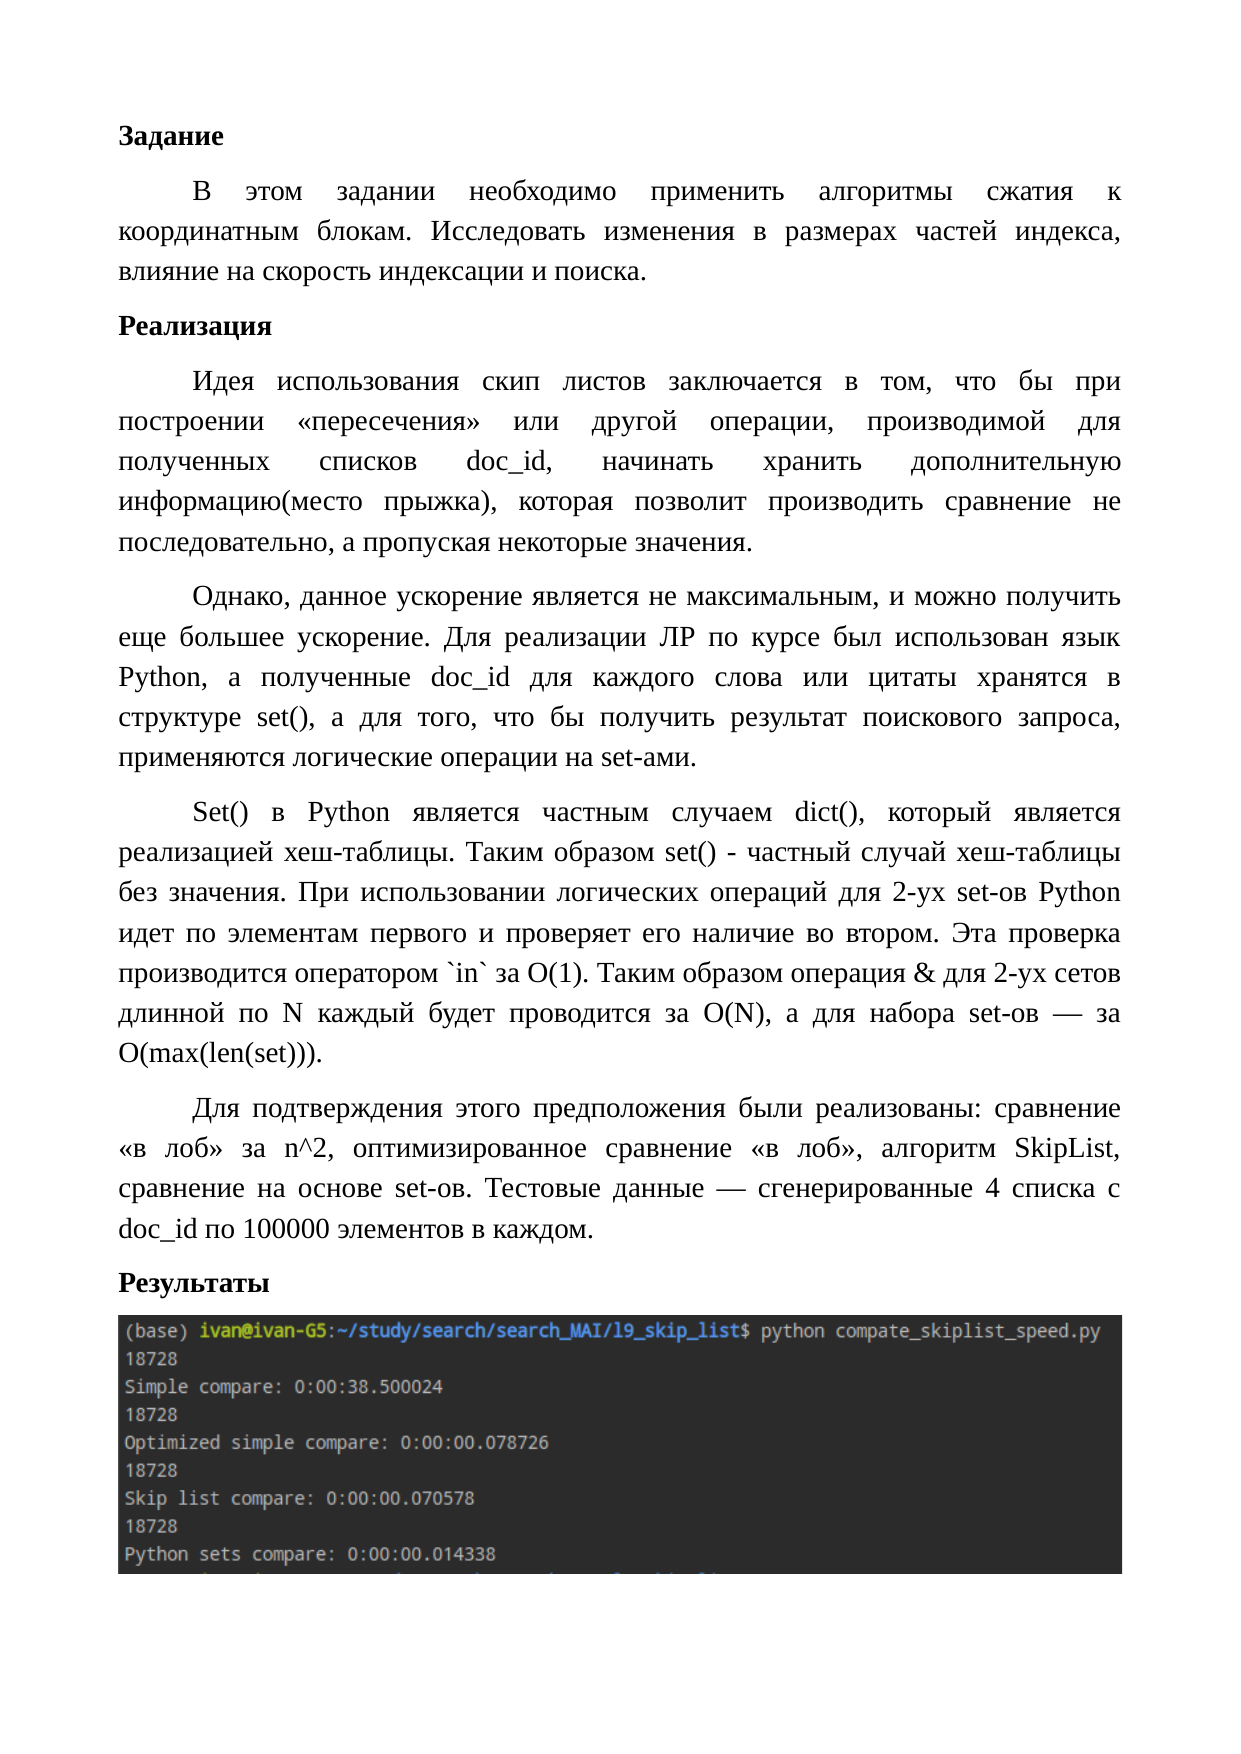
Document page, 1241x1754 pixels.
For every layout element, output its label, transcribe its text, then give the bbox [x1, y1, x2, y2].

text Set() в Python является частным случаем dict(), который является реализацией хеш-таблицы. Таким образом set() - частный случай хеш-таблицы без значения. При использовании логических операций для 2-ух set-ов Python идет по элементам первого и проверяет его наличие во втором. Эта проверка производится оператором `in` за О(1). Таким образом операция & для 2-ух сетов длинной по N каждый будет проводится за O(N), а для набора set-ов — за O(max(len(set))). [118, 794, 1122, 1069]
text Результаты [118, 1266, 1122, 1299]
text Однако, данное ускорение является не максимальным, и можно получить еще большее ускорение. Для реализации ЛР по курсе был использован язык Python, а полученные doc_id для каждого слова или цитаты хранятся в структуре set(), а для того, что бы получить результат поискового запроса, применяются логические операции на set-ами. [118, 578, 1122, 773]
text В этом задании необходимо применить алгоритмы сжатия к координатным блокам. Исследовать изменения в размерах частей индекса, влияние на скорость индексации и поиска. [118, 173, 1122, 287]
text Задание [118, 118, 1122, 152]
text Идея использования скип листов заключается в том, что бы при построении «пересечения» или другой операции, производимой для полученных списков doc_id, начинать хранить дополнительную информацию(место прыжка), которая позволит производить сравнение не последовательно, а пропуская некоторые значения. [118, 363, 1122, 557]
text Для подтверждения этого предположения были реализованы: сравнение «в лоб» за n^2, оптимизированное сравнение «в лоб», алгоритм SkipList, сравнение на основе set-ов. Тестовые данные — сгенерированные 4 списка с doc_id по 100000 элементов в каждом. [118, 1090, 1122, 1244]
text Реализация [118, 308, 1122, 342]
picture [118, 1315, 1123, 1574]
